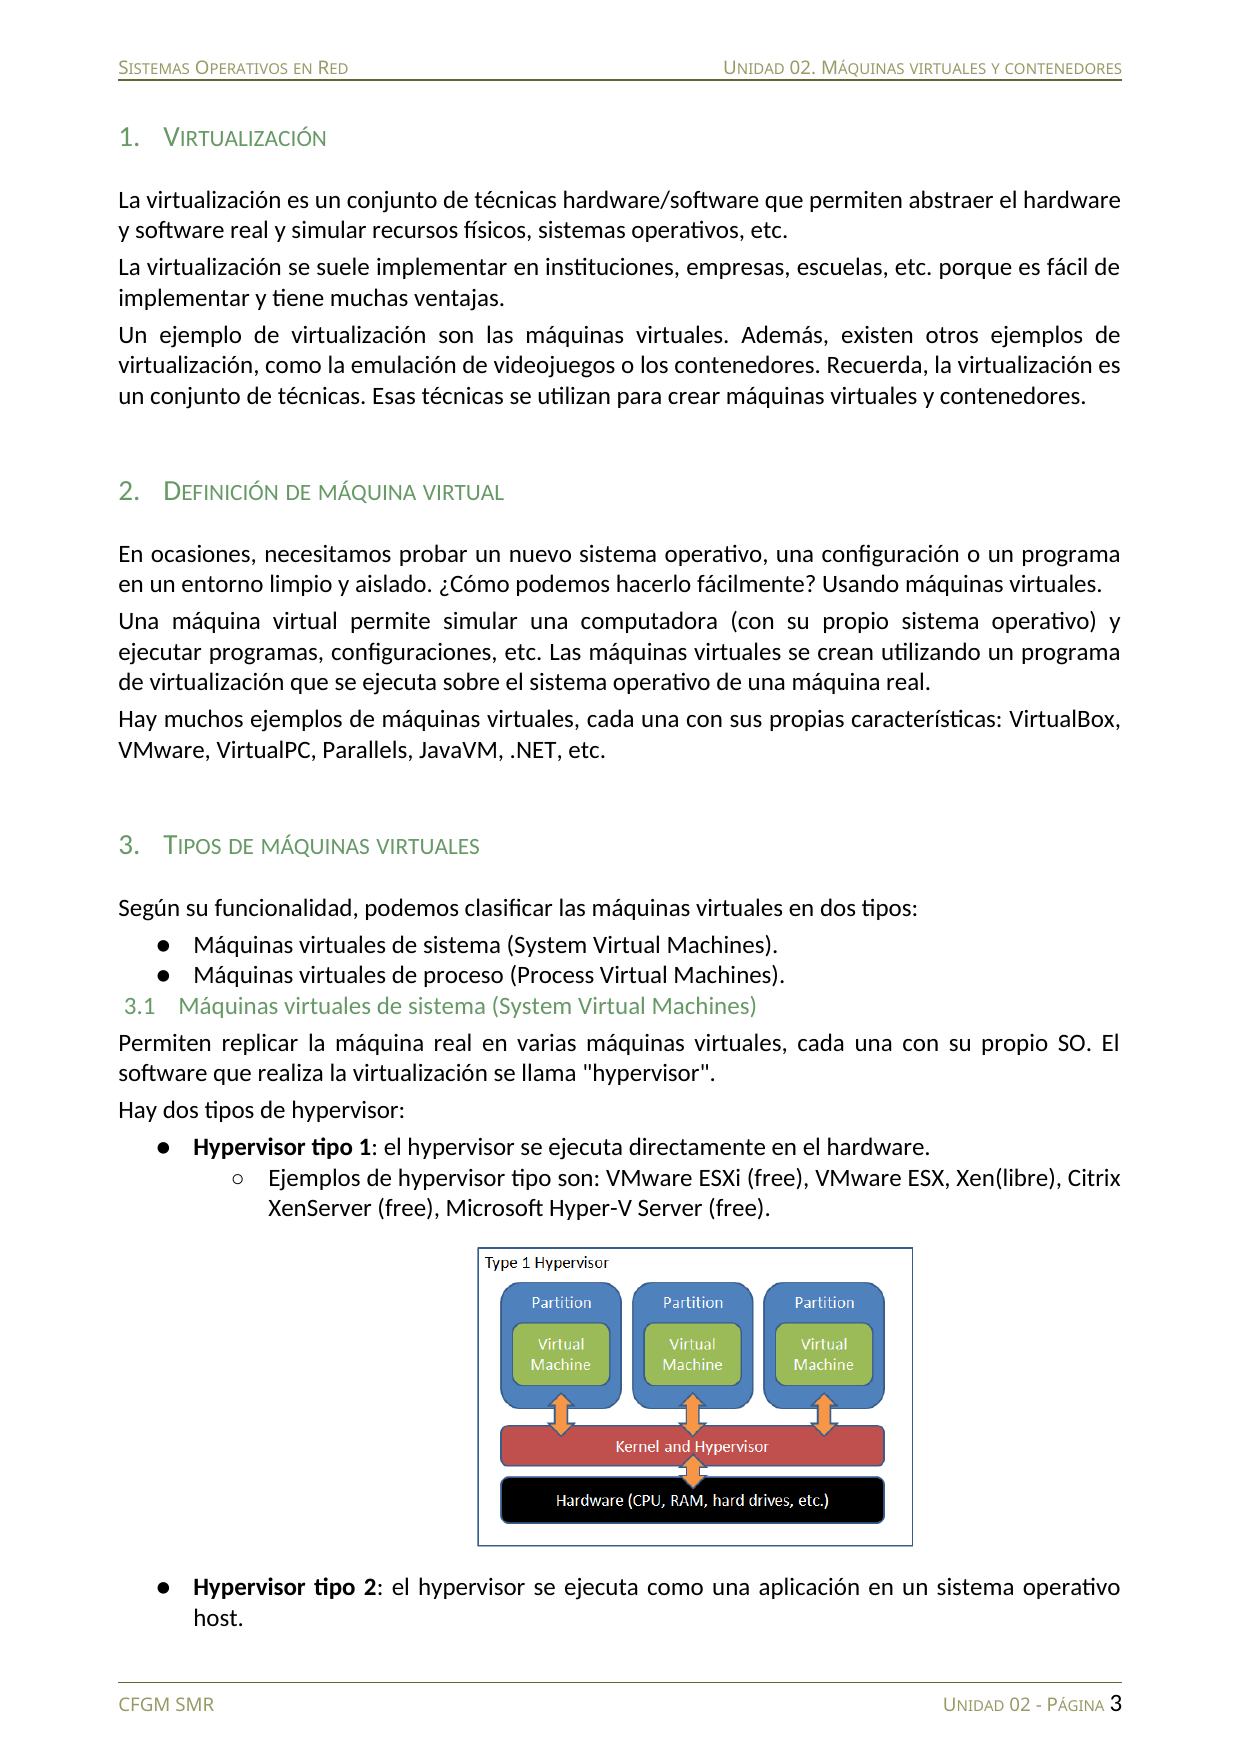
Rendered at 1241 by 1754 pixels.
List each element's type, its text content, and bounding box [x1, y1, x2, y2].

list Máquinas virtuales de proceso (Process Virtual Machines). [156, 959, 1122, 990]
text La virtualización es un conjunto de técnicas hardware/software que permiten abstraer el hardware y software real y simular recursos físicos, sistemas operativos, etc. [118, 184, 1122, 245]
text Hay muchos ejemplos de máquinas virtuales, cada una con sus propias características: VirtualBox, VMware, VirtualPC, Parallels, JavaVM, .NET, etc. [118, 703, 1122, 764]
subtitle Virtualización [118, 118, 1122, 154]
list Hypervisor tipo 1: el hypervisor se ejecuta directamente en el hardware. [156, 1131, 1122, 1162]
text En ocasiones, necesitamos probar un nuevo sistema operativo, una configuración o un programa en un entorno limpio y aislado. ¿Cómo podemos hacerlo fácilmente? Usando máquinas virtuales. [118, 538, 1122, 599]
list Hypervisor tipo 2: el hypervisor se ejecuta como una aplicación en un sistema operativo host. [156, 1572, 1122, 1633]
text Una máquina virtual permite simular una computadora (con su propio sistema operativo) y ejecutar programas, configuraciones, etc. Las máquinas virtuales se crean utilizando un programa de virtualización que se ejecuta sobre el sistema operativo de una máquina real. [118, 605, 1122, 697]
picture [477, 1247, 913, 1547]
text Según su funcionalidad, podemos clasificar las máquinas virtuales en dos tipos: [118, 892, 1122, 922]
text La virtualización se suele implementar en instituciones, empresas, escuelas, etc. porque es fácil de implementar y tiene muchas ventajas. [118, 251, 1122, 312]
list Máquinas virtuales de sistema (System Virtual Machines). [156, 929, 1122, 959]
subtitle Tipos de máquinas virtuales [118, 826, 1122, 862]
subtitle Definición de máquina virtual [118, 472, 1122, 508]
subtitle Máquinas virtuales de sistema (System Virtual Machines) [118, 990, 1122, 1020]
text Hay dos tipos de hypervisor: [118, 1094, 1122, 1125]
text Permiten replicar la máquina real en varias máquinas virtuales, cada una con su propio SO. El software que realiza la virtualización se llama "hypervisor". [118, 1027, 1122, 1088]
list Ejemplos de hypervisor tipo son: VMware ESXi (free), VMware ESX, Xen(libre), Citrix XenServer (free), Microsoft Hyper-V Server (free). [231, 1162, 1122, 1223]
text Un ejemplo de virtualización son las máquinas virtuales. Además, existen otros ejemplos de virtualización, como la emulación de videojuegos o los contenedores. Recuerda, la virtualización es un conjunto de técnicas. Esas técnicas se utilizan para crear máquinas virtuales y contenedores. [118, 319, 1122, 410]
